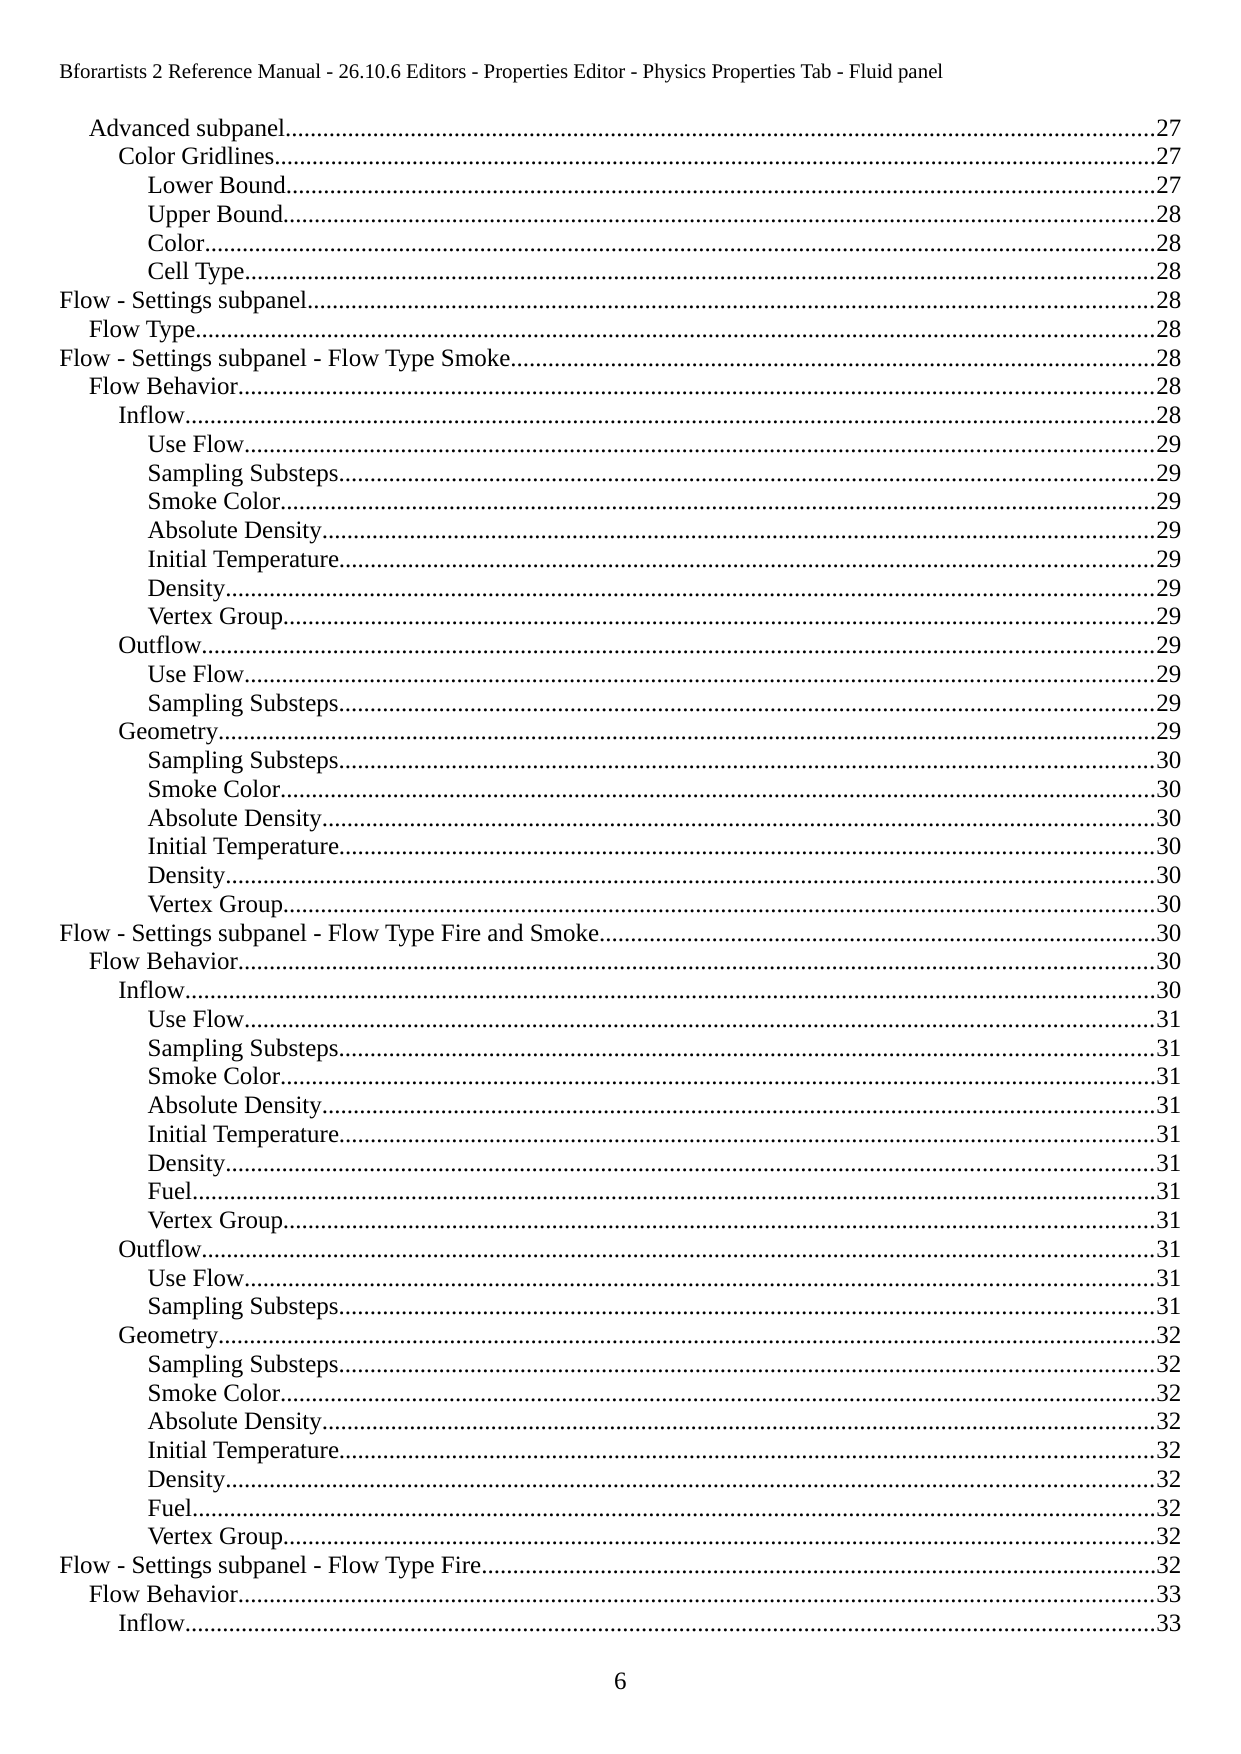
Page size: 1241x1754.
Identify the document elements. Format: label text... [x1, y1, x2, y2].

text Flow - Settings subpanel - Flow Type Fire 32 [59, 1550, 1181, 1579]
text Density 31 [147, 1148, 1181, 1176]
text Use Flow 29 [147, 659, 1181, 688]
text Vertex Group 30 [147, 889, 1181, 918]
text Absolute Density 29 [147, 515, 1181, 544]
text Density 32 [147, 1464, 1181, 1493]
text Sampling Substeps 30 [147, 745, 1181, 774]
text Absolute Density 31 [147, 1090, 1181, 1119]
text Initial Temperature 29 [147, 544, 1181, 573]
text Sampling Substeps 31 [147, 1033, 1181, 1061]
text Outflow 29 [118, 630, 1181, 659]
text Initial Temperature 31 [147, 1119, 1181, 1148]
text Smoke Color 32 [147, 1378, 1181, 1406]
text Use Flow 29 [147, 429, 1181, 458]
text Use Flow 31 [147, 1263, 1181, 1291]
text Initial Temperature 32 [147, 1435, 1181, 1464]
text Vertex Group 32 [147, 1521, 1181, 1550]
text Smoke Color 31 [147, 1061, 1181, 1090]
text Flow - Settings subpanel - Flow Type Fire and Smoke 30 [59, 918, 1181, 946]
text Initial Temperature 30 [147, 831, 1181, 860]
text Inflow 30 [118, 975, 1181, 1004]
text Cell Type 28 [147, 256, 1181, 285]
text Smoke Color 29 [147, 486, 1181, 515]
text Sampling Substeps 31 [147, 1291, 1181, 1320]
text Vertex Group 29 [147, 601, 1181, 630]
text Fuel 32 [147, 1493, 1181, 1521]
text Density 29 [147, 573, 1181, 601]
text Density 30 [147, 860, 1181, 889]
text Vertex Group 31 [147, 1205, 1181, 1234]
text Advanced subpanel 27 [88, 113, 1181, 141]
text Geometry 32 [118, 1320, 1181, 1349]
text Sampling Substeps 29 [147, 688, 1181, 716]
text Color Gridlines 27 [118, 141, 1181, 170]
text Smoke Color 30 [147, 774, 1181, 803]
text Geometry 29 [118, 716, 1181, 745]
text Flow Behavior 30 [88, 946, 1181, 975]
text Sampling Substeps 29 [147, 458, 1181, 486]
text Lower Bound 27 [147, 170, 1181, 199]
text Flow Behavior 33 [88, 1579, 1181, 1608]
text Absolute Density 32 [147, 1406, 1181, 1435]
text Sampling Substeps 32 [147, 1349, 1181, 1378]
text Outflow 31 [118, 1234, 1181, 1263]
text Flow Type 28 [88, 314, 1181, 343]
text Color 28 [147, 228, 1181, 256]
text Use Flow 31 [147, 1004, 1181, 1033]
text Inflow 28 [118, 400, 1181, 429]
text Flow - Settings subpanel - Flow Type Smoke 28 [59, 343, 1181, 371]
text Flow - Settings subpanel 28 [59, 285, 1181, 314]
text Fuel 31 [147, 1176, 1181, 1205]
text Absolute Density 30 [147, 803, 1181, 831]
text Flow Behavior 28 [88, 371, 1181, 400]
text Upper Bound 28 [147, 199, 1181, 228]
text Inflow 33 [118, 1608, 1181, 1636]
